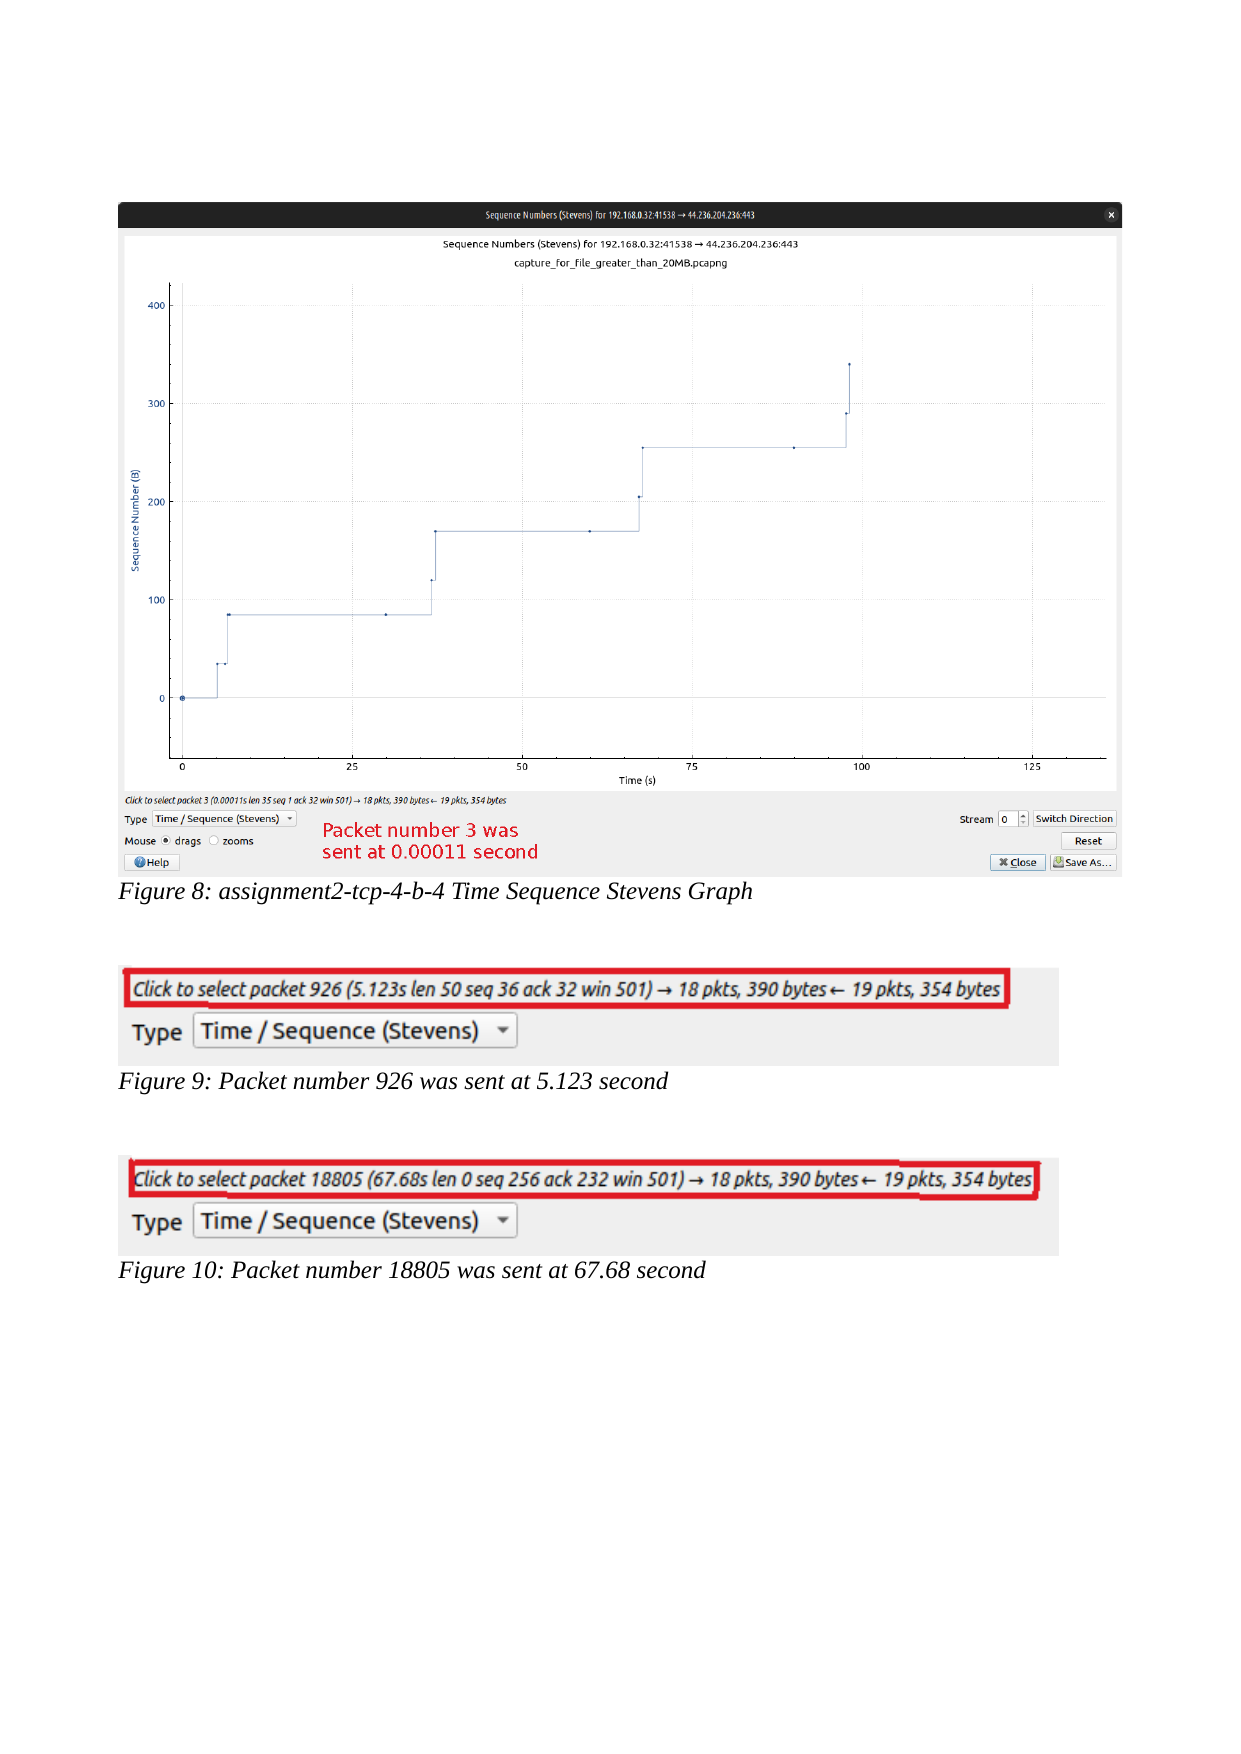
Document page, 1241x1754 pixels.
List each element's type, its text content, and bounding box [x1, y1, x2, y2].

text Figure 9: Packet number 926 was sent at 5.123 second [118, 1066, 1059, 1094]
picture [118, 1155, 1059, 1256]
text Figure 8: assignment2-tcp-4-b-4 Time Sequence Stevens Graph [118, 877, 1122, 905]
picture [118, 965, 1059, 1066]
picture [118, 202, 1123, 877]
text Figure 10: Packet number 18805 was sent at 67.68 second [118, 1256, 1059, 1284]
